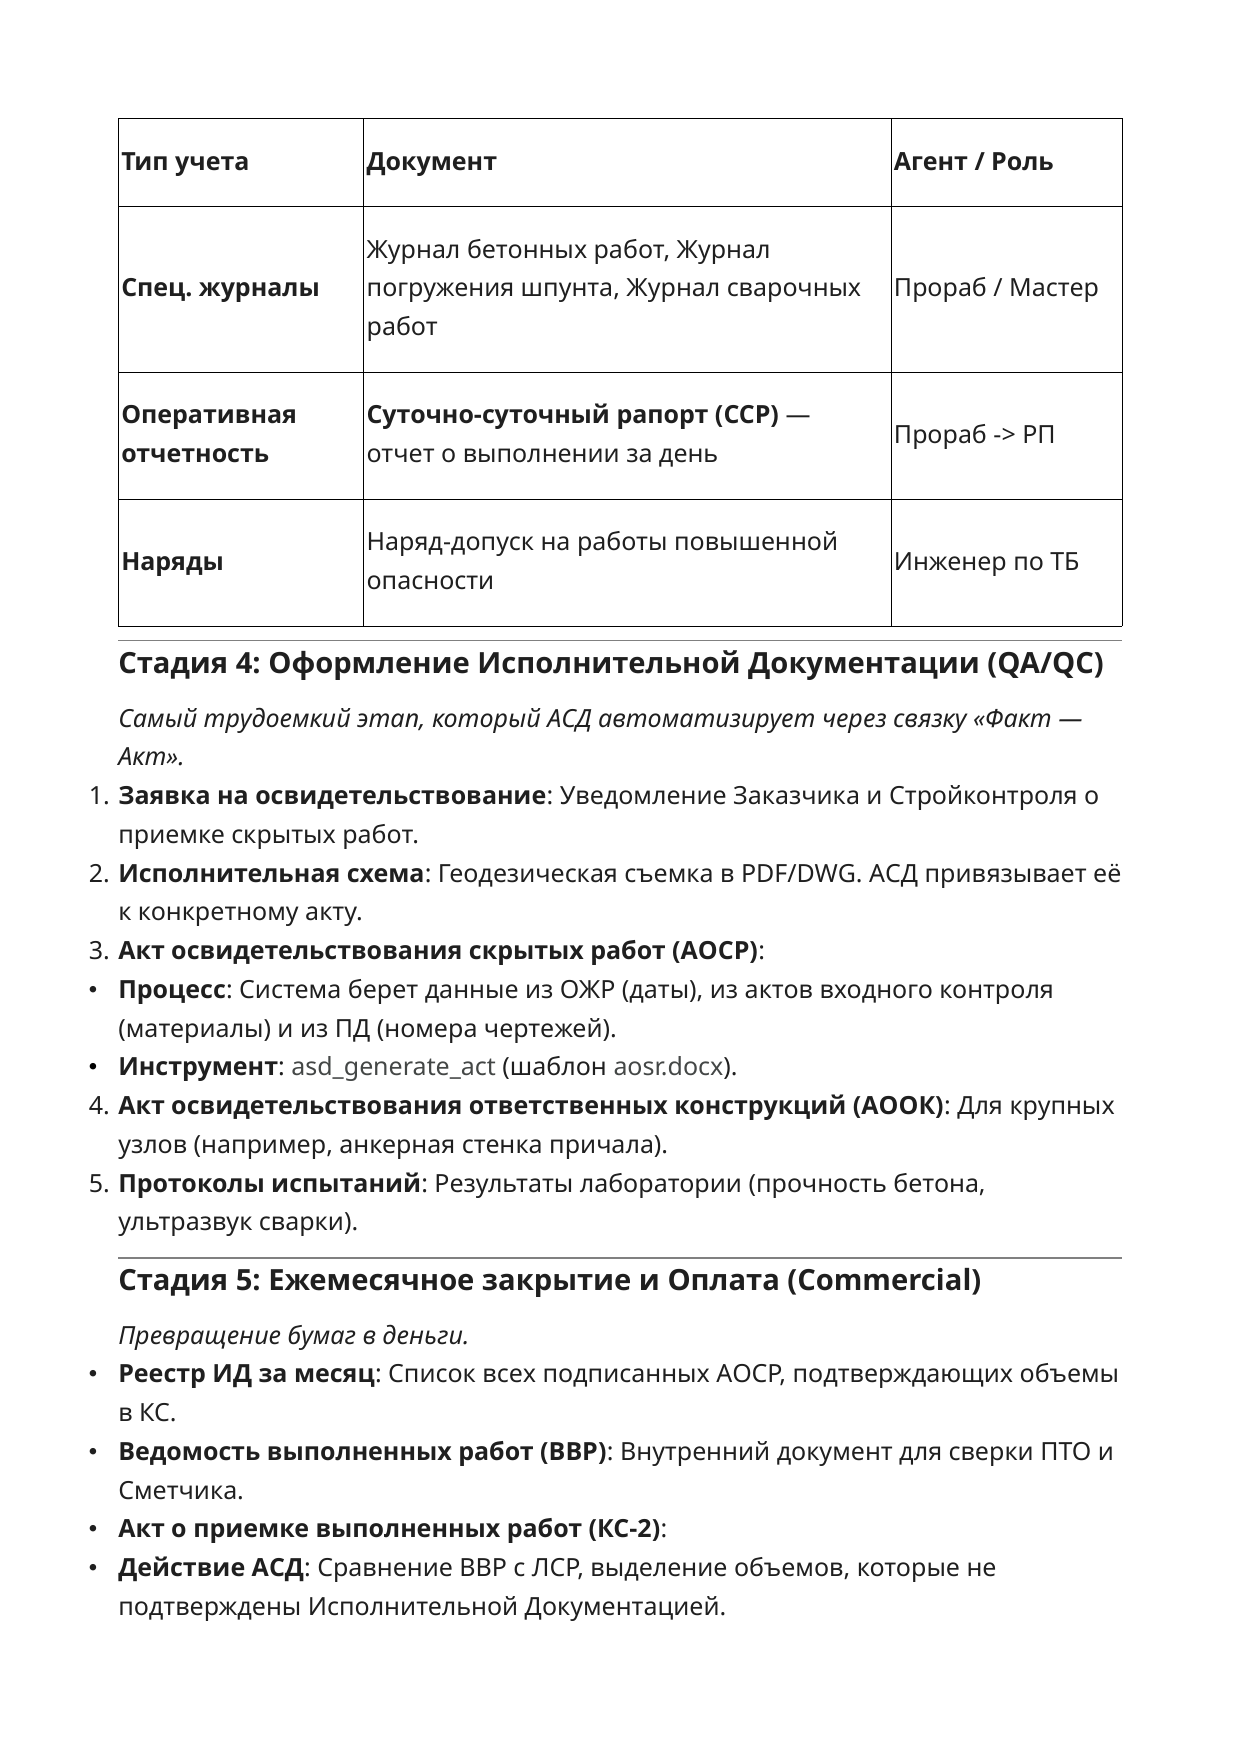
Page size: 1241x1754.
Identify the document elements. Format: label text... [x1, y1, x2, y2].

table_cell Наряды [119, 500, 363, 626]
list Действие АСД: Сравнение ВВР с ЛСР, выделение объемов, которые не подтверждены Исполнительной Документацией. [118, 1550, 1122, 1623]
list Акт освидетельствования ответственных конструкций (АООК): Для крупных узлов (например, анкерная стенка причала). [118, 1088, 1122, 1161]
list Протоколы испытаний: Результаты лаборатории (прочность бетона, ультразвук сварки). [118, 1165, 1122, 1238]
list Заявка на освидетельствование: Уведомление Заказчика и Стройконтроля о приемке скрытых работ. [118, 778, 1122, 851]
subtitle Стадия 5: Ежемесячное закрытие и Оплата (Commercial) [118, 1260, 1122, 1299]
list Акт освидетельствования скрытых работ (АОСР): [118, 933, 1122, 967]
text Самый трудоемкий этап, который АСД автоматизирует через связку «Факт — Акт». [118, 700, 1122, 773]
table_cell Инженер по ТБ [892, 500, 1122, 626]
list Процесс: Система берет данные из ОЖР (даты), из актов входного контроля (материалы) и из ПД (номера чертежей). [118, 972, 1122, 1044]
table_cell Суточно-суточный рапорт (ССР) — отчет о выполнении за день [364, 373, 891, 499]
list Акт о приемке выполненных работ (КС-2): [118, 1511, 1122, 1545]
table_cell Спец. журналы [119, 207, 363, 372]
subtitle Стадия 4: Оформление Исполнительной Документации (QA/QC) [118, 643, 1122, 682]
table_cell Прораб / Мастер [892, 207, 1122, 372]
table_header Агент / Роль [892, 119, 1122, 206]
text Превращение бумаг в деньги. [118, 1317, 1122, 1351]
list Реестр ИД за месяц: Список всех подписанных АОСР, подтверждающих объемы в КС. [118, 1356, 1122, 1429]
table_header Документ [364, 119, 891, 206]
table_cell Оперативная отчетность [119, 373, 363, 499]
table_header Тип учета [119, 119, 363, 206]
table_cell Журнал бетонных работ, Журнал погружения шпунта, Журнал сварочных работ [364, 207, 891, 372]
table_cell Наряд-допуск на работы повышенной опасности [364, 500, 891, 626]
table_cell Прораб -> РП [892, 373, 1122, 499]
list Ведомость выполненных работ (ВВР): Внутренний документ для сверки ПТО и Сметчика. [118, 1434, 1122, 1506]
list Исполнительная схема: Геодезическая съемка в PDF/DWG. АСД привязывает её к конкретному акту. [118, 855, 1122, 928]
list Инструмент: asd_generate_act (шаблон aosr.docx). [118, 1049, 1122, 1083]
